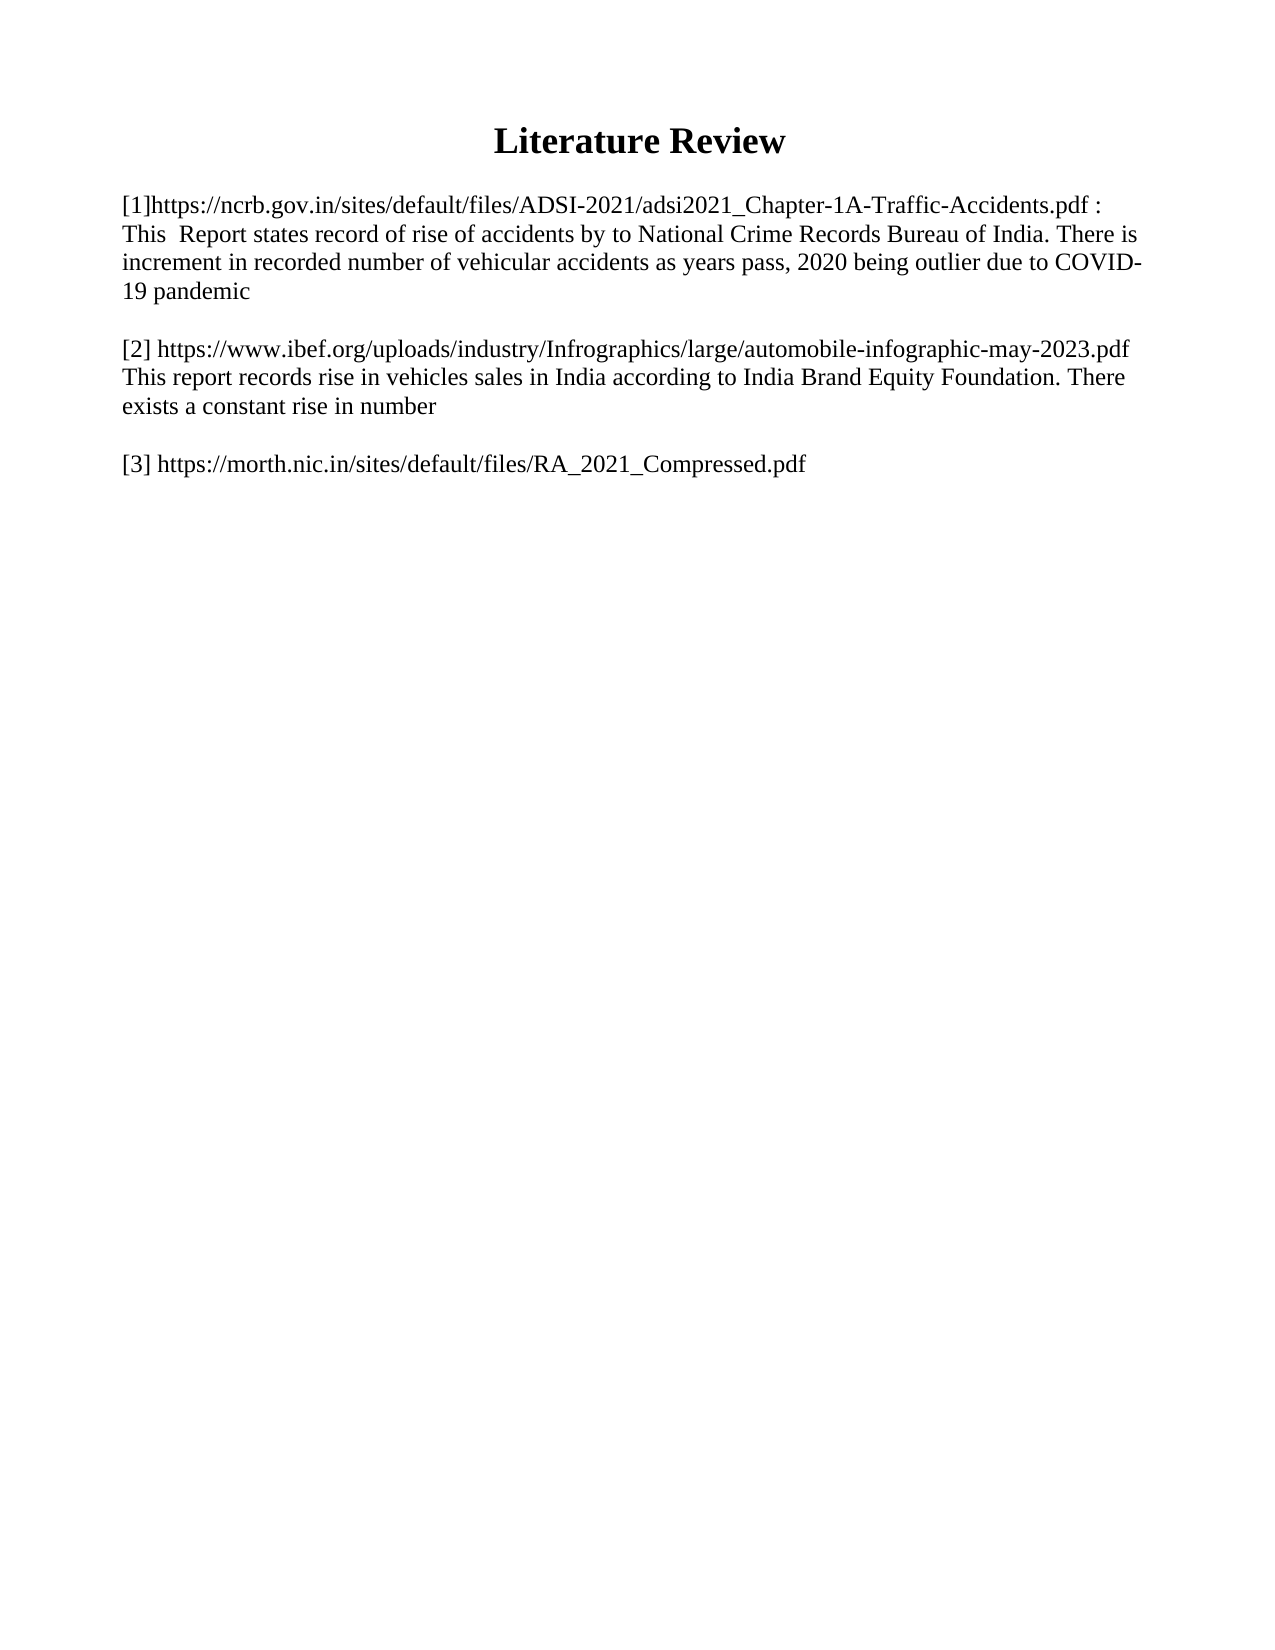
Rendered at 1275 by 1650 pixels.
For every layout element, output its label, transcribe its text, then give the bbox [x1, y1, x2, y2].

text [3] https://morth.nic.in/sites/default/files/RA_2021_Compressed.pdf [122, 449, 1158, 477]
text This report records rise in vehicles sales in India according to India Brand Equity Foundation. There exists a constant rise in number [122, 362, 1158, 420]
text This Report states record of rise of accidents by to National Crime Records Bureau of India. There is increment in recorded number of vehicular accidents as years pass, 2020 being outlier due to COVID-19 pandemic [122, 219, 1158, 305]
text [2] https://www.ibef.org/uploads/industry/Infrographics/large/automobile-infographic-may-2023.pdf [122, 334, 1158, 362]
text Literature Review [122, 118, 1158, 161]
text [1]https://ncrb.gov.in/sites/default/files/ADSI-2021/adsi2021_Chapter-1A-Traffic-Accidents.pdf : [122, 190, 1158, 219]
